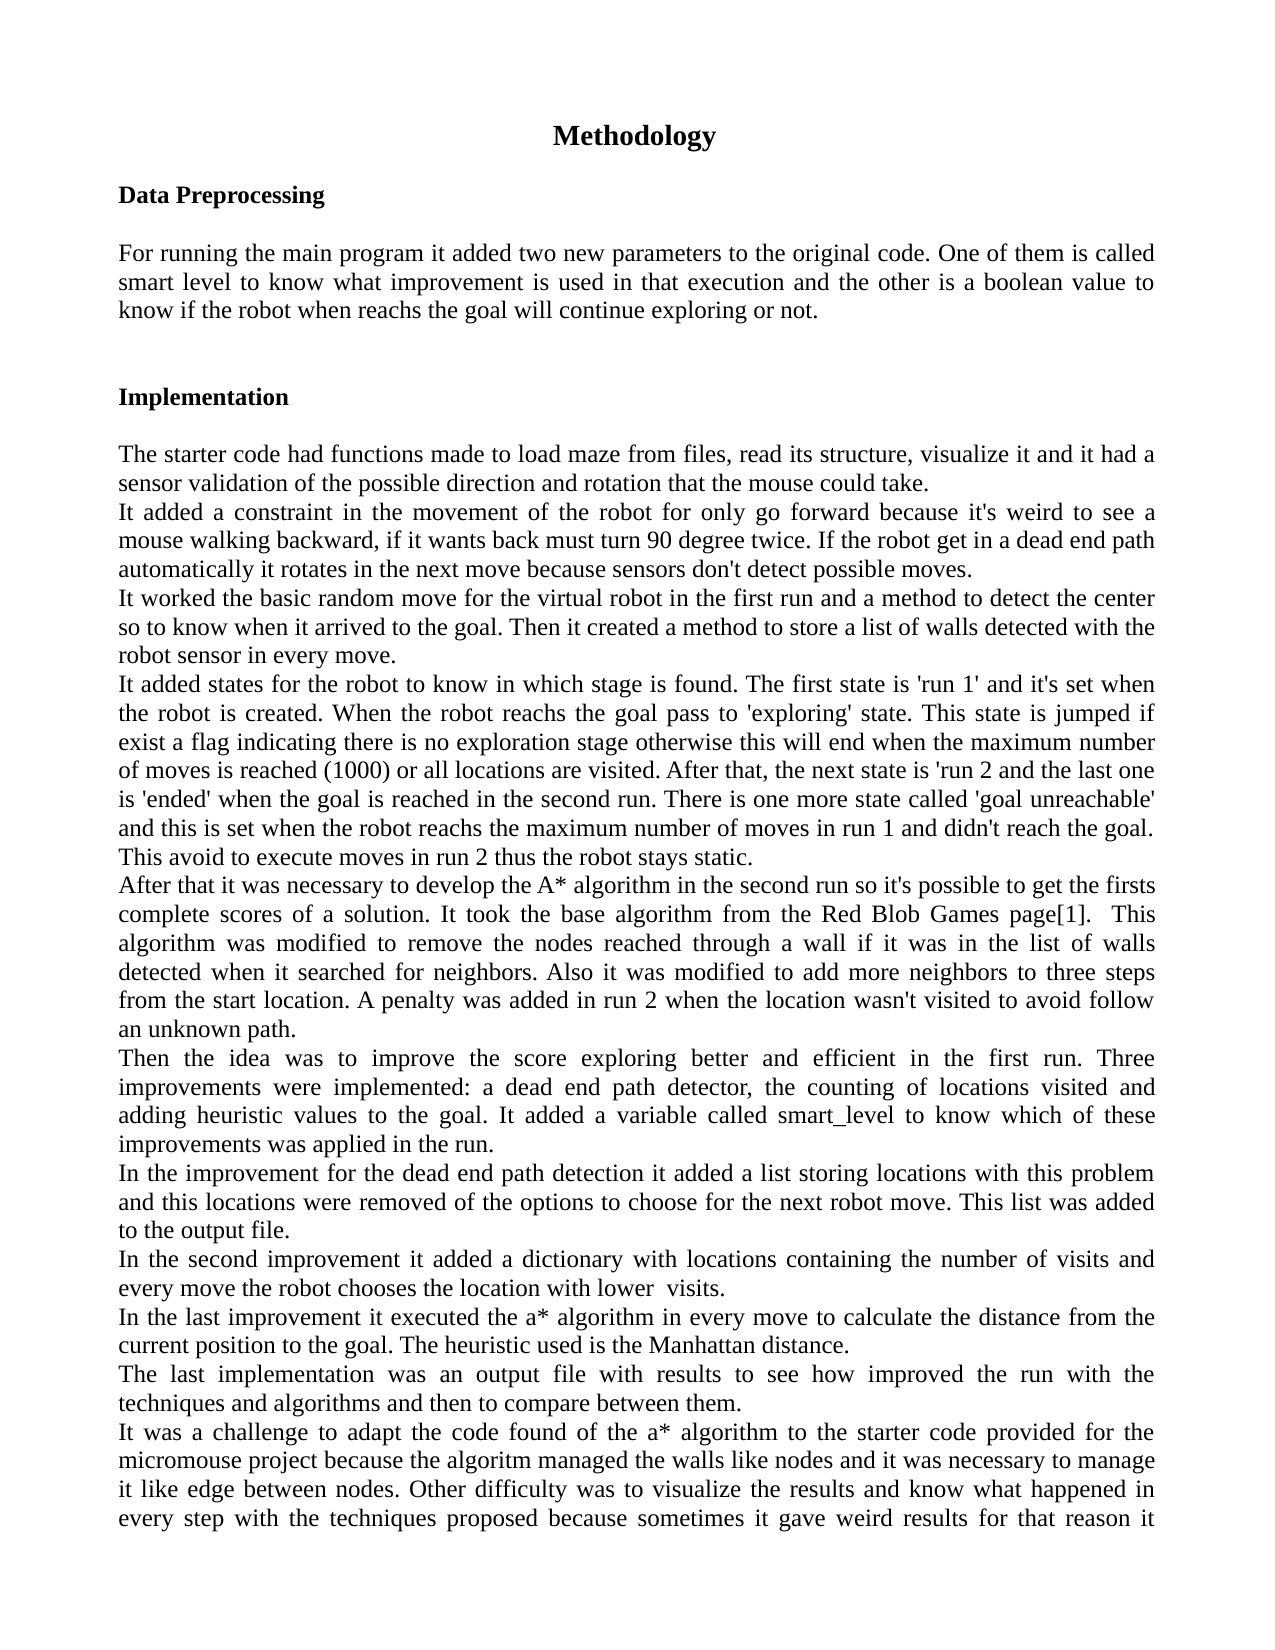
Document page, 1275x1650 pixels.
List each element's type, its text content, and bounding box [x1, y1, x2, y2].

text Data Preprocessing [118, 180, 1157, 209]
text In the last improvement it executed the a* algorithm in every move to calculate the distance from the current position to the goal. The heuristic used is the Manhattan distance. [118, 1302, 1157, 1359]
text It was a challenge to adapt the code found of the a* algorithm to the starter code provided for the micromouse project because the algoritm managed the walls like nodes and it was necessary to manage it like edge between nodes. Other difficulty was to visualize the results and know what happened in every step with the techniques proposed because sometimes it gave weird results for that reason it [118, 1417, 1157, 1532]
text The starter code had functions made to load maze from files, read its structure, visualize it and it had a sensor validation of the possible direction and rotation that the mouse could take. [118, 439, 1157, 497]
text It added a constraint in the movement of the robot for only go forward because it's weird to see a mouse walking backward, if it wants back must turn 90 degree twice. If the robot get in a dead end path automatically it rotates in the next move because sensors don't detect possible moves. [118, 497, 1157, 583]
text In the improvement for the dead end path detection it added a list storing locations with this problem and this locations were removed of the options to choose for the next robot move. This list was added to the output file. [118, 1158, 1157, 1244]
text Methodology [118, 118, 1157, 152]
text In the second improvement it added a dictionary with locations containing the number of visits and every move the robot chooses the location with lower visits. [118, 1244, 1157, 1302]
text For running the main program it added two new parameters to the original code. One of them is called smart level to know what improvement is used in that execution and the other is a boolean value to know if the robot when reachs the goal will continue exploring or not. [118, 238, 1157, 324]
text Then the idea was to improve the score exploring better and efficient in the first run. Three improvements were implemented: a dead end path detector, the counting of locations visited and adding heuristic values to the goal. It added a variable called smart_level to know which of these improvements was applied in the run. [118, 1043, 1157, 1158]
text It added states for the robot to know in which stage is found. The first state is 'run 1' and it's set when the robot is created. When the robot reachs the goal pass to 'exploring' state. This state is jumped if exist a flag indicating there is no exploration stage otherwise this will end when the maximum number of moves is reached (1000) or all locations are visited. After that, the next state is 'run 2 and the last one is 'ended' when the goal is reached in the second run. There is one more state called 'goal unreachable' and this is set when the robot reachs the maximum number of moves in run 1 and didn't reach the goal. This avoid to execute moves in run 2 thus the robot stays static. [118, 669, 1157, 870]
text It worked the basic random move for the virtual robot in the first run and a method to detect the center so to know when it arrived to the goal. Then it created a method to store a list of walls detected with the robot sensor in every move. [118, 583, 1157, 669]
text The last implementation was an output file with results to see how improved the run with the techniques and algorithms and then to compare between them. [118, 1359, 1157, 1417]
text After that it was necessary to develop the A* algorithm in the second run so it's possible to get the firsts complete scores of a solution. It took the base algorithm from the Red Blob Games page[1]. This algorithm was modified to remove the nodes reached through a wall if it was in the list of walls detected when it searched for neighbors. Also it was modified to add more neighbors to three steps from the start location. A penalty was added in run 2 when the location wasn't visited to avoid follow an unknown path. [118, 870, 1157, 1043]
text Implementation [118, 382, 1157, 410]
